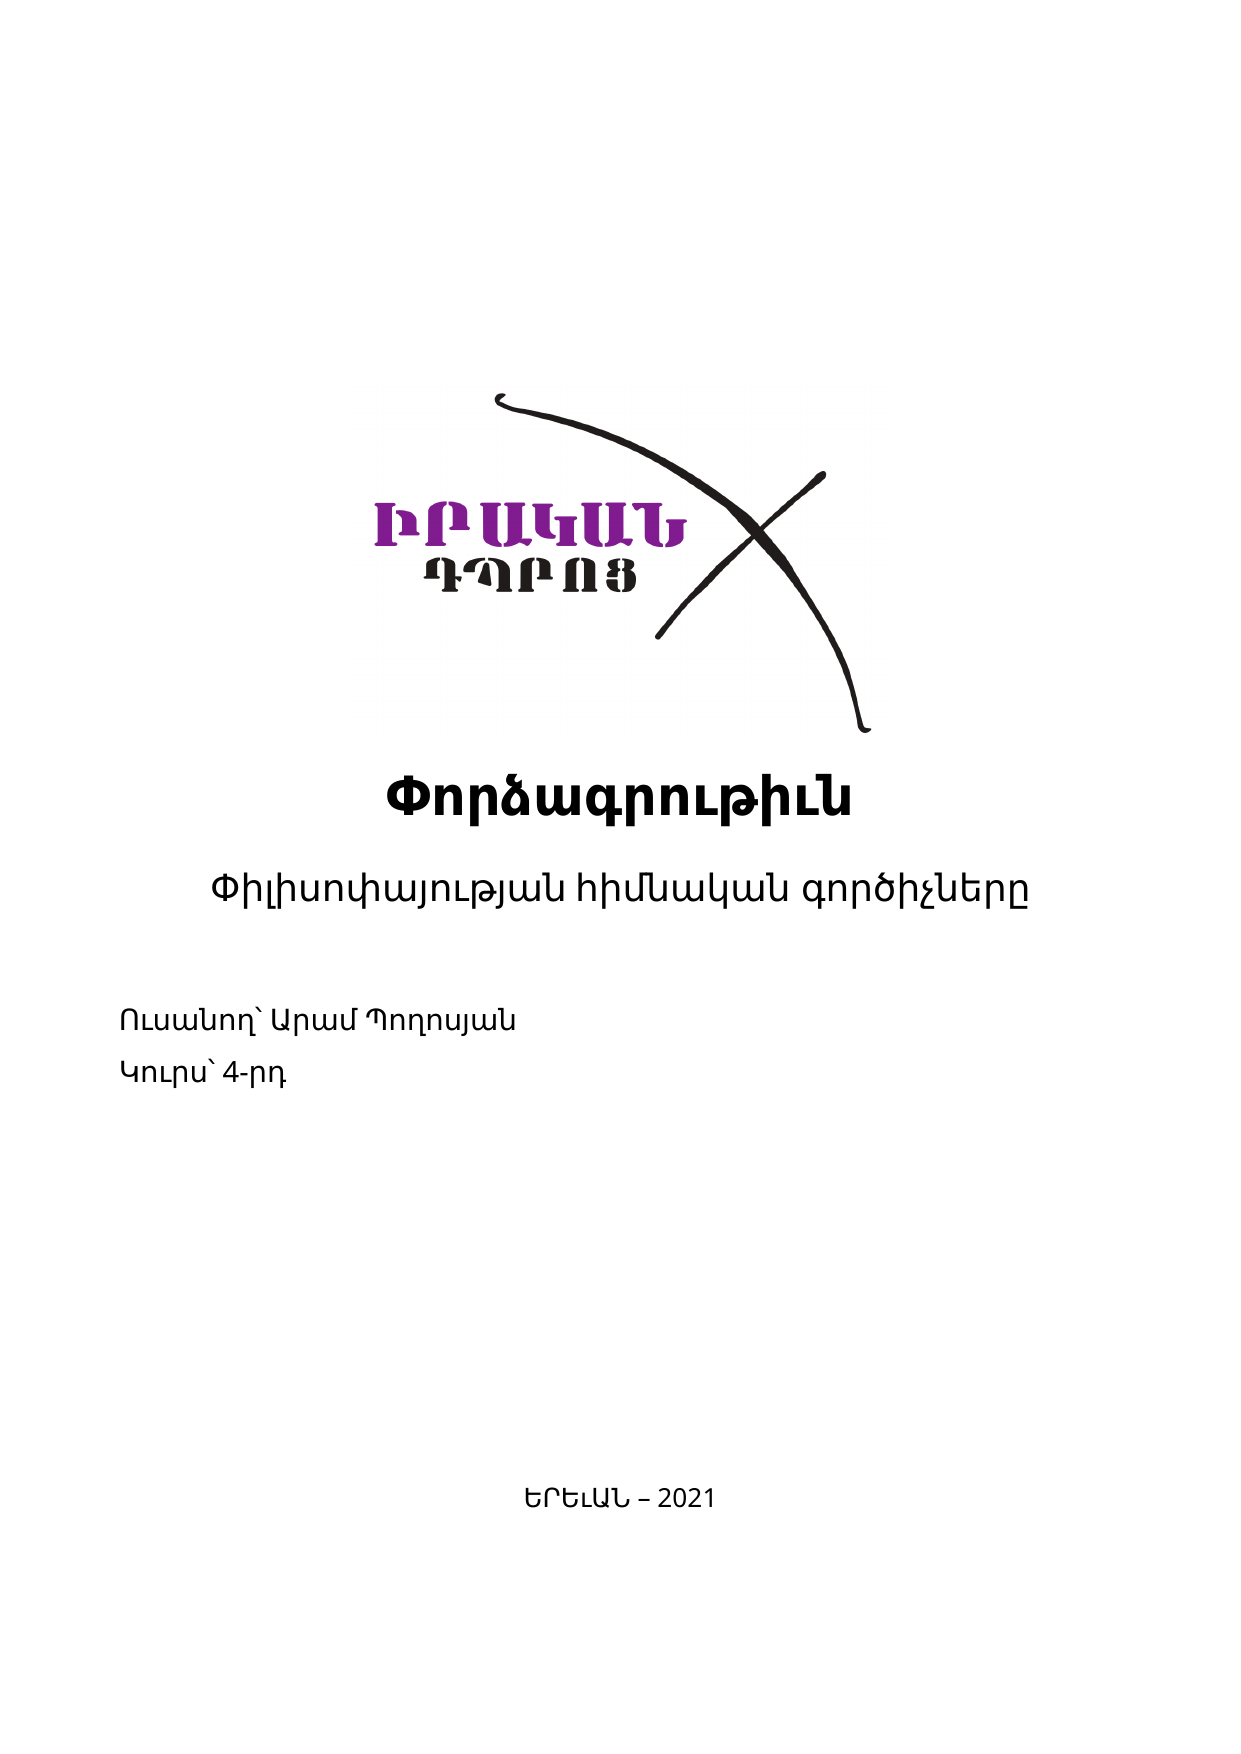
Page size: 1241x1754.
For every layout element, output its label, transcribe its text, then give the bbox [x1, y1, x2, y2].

title Փորձագրութիւն [118, 757, 1122, 831]
picture [352, 381, 889, 734]
text Կուրս՝ 4-րդ [118, 1051, 1122, 1091]
subtitle Փիլիսոփայության հիմնական գործիչները [118, 867, 1122, 911]
text ԵՐԵւԱՆ – 2021 [118, 1480, 1122, 1516]
text Ուսանող՝ Արամ Պողոսյան [118, 999, 1122, 1039]
